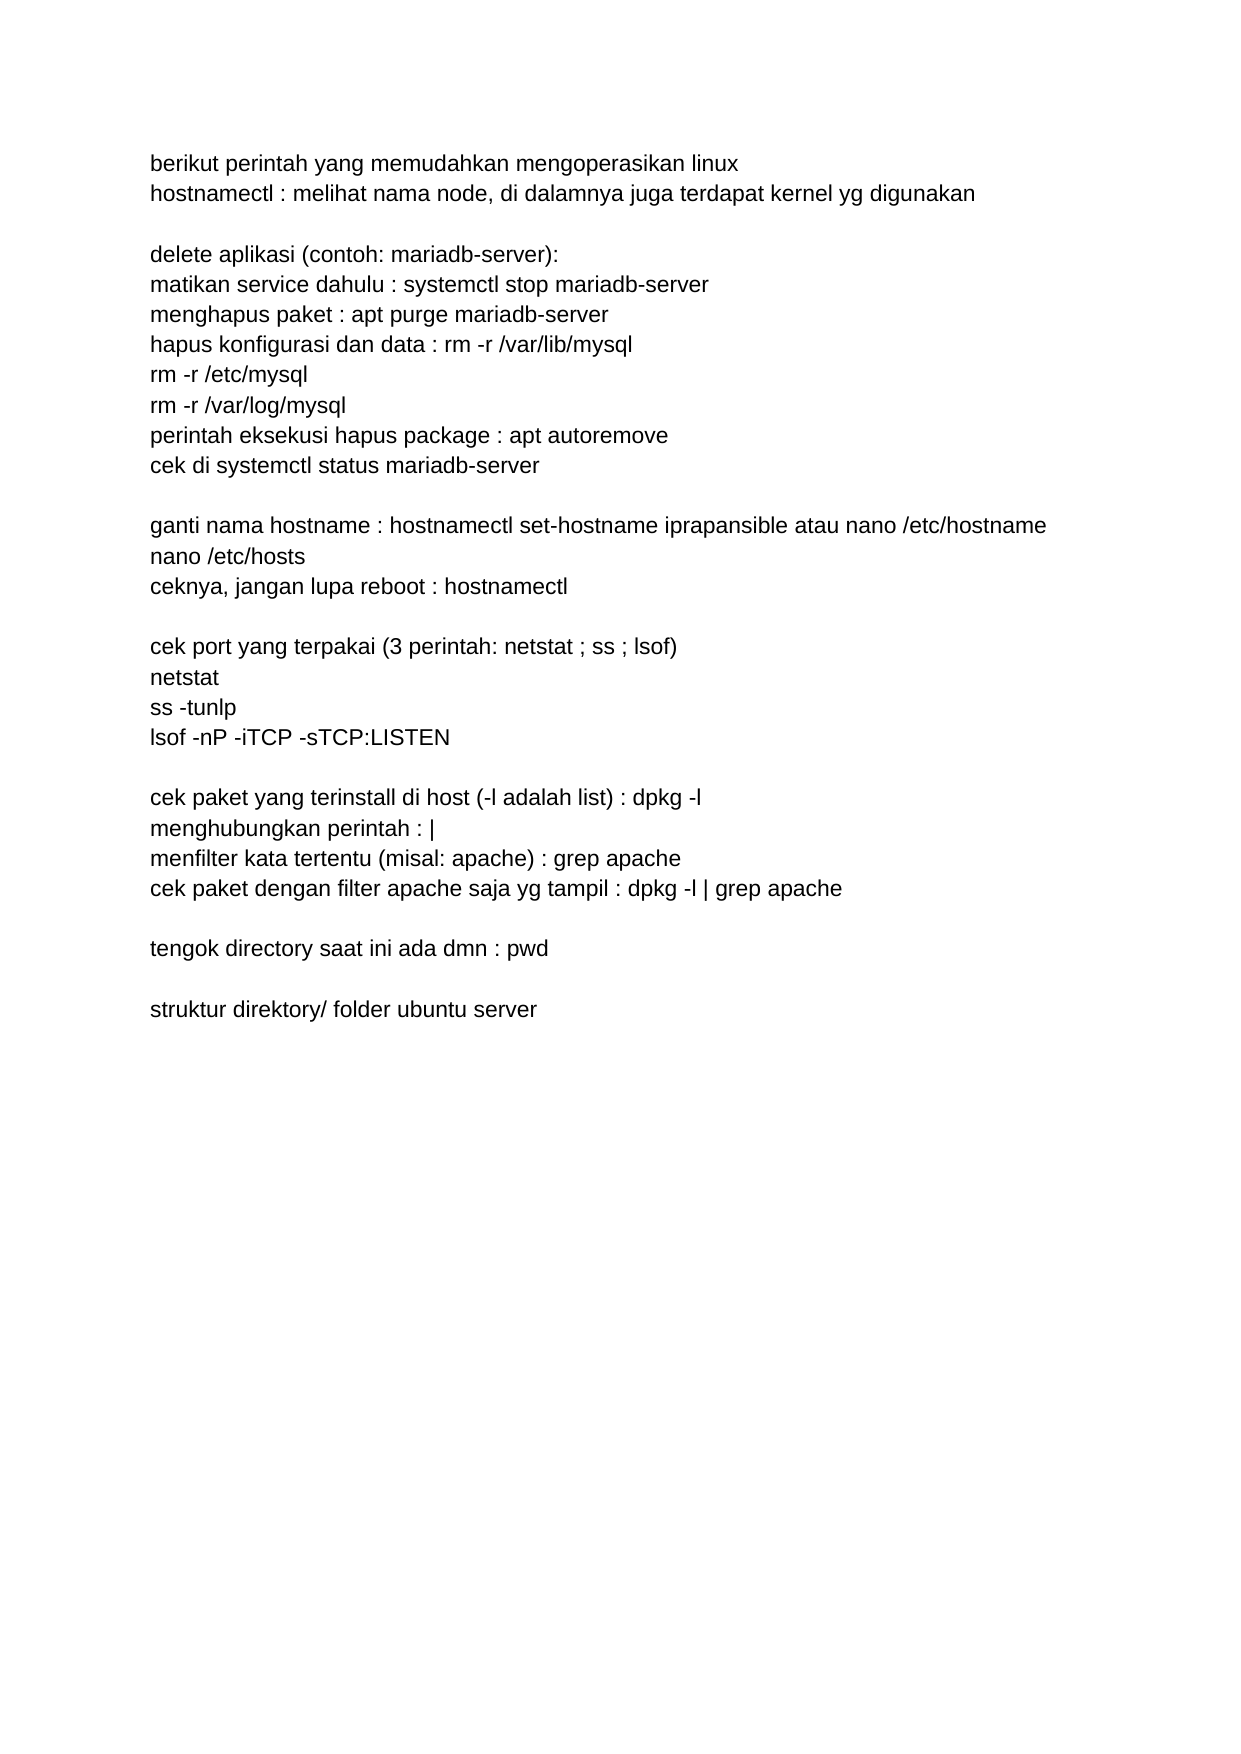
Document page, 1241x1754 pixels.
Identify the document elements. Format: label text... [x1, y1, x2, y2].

text hostnamectl : melihat nama node, di dalamnya juga terdapat kernel yg digunakan [150, 180, 1090, 207]
text matikan service dahulu : systemctl stop mariadb-server [150, 271, 1090, 297]
text cek paket dengan filter apache saja yg tampil : dpkg -l | grep apache [150, 875, 1090, 901]
text cek di systemctl status mariadb-server [150, 452, 1090, 478]
text nano /etc/hosts [150, 543, 1090, 569]
text cek port yang terpakai (3 perintah: netstat ; ss ; lsof) [150, 633, 1090, 660]
text rm -r /etc/mysql [150, 361, 1090, 388]
text rm -r /var/log/mysql [150, 392, 1090, 418]
text ceknya, jangan lupa reboot : hostnamectl [150, 573, 1090, 599]
text ganti nama hostname : hostnamectl set-hostname iprapansible atau nano /etc/hostname [150, 512, 1090, 539]
text cek paket yang terinstall di host (-l adalah list) : dpkg -l [150, 784, 1090, 811]
text ss -tunlp [150, 694, 1090, 720]
text tengok directory saat ini ada dmn : pwd [150, 935, 1090, 962]
text menghubungkan perintah : | [150, 814, 1090, 841]
text menghapus paket : apt purge mariadb-server [150, 301, 1090, 327]
text delete aplikasi (contoh: mariadb-server): [150, 241, 1090, 267]
text lsof -nP -iTCP -sTCP:LISTEN [150, 724, 1090, 750]
text struktur direktory/ folder ubuntu server [150, 996, 1090, 1022]
text berikut perintah yang memudahkan mengoperasikan linux [150, 150, 1090, 176]
text perintah eksekusi hapus package : apt autoremove [150, 422, 1090, 448]
text hapus konfigurasi dan data : rm -r /var/lib/mysql [150, 331, 1090, 358]
text netstat [150, 663, 1090, 690]
text menfilter kata tertentu (misal: apache) : grep apache [150, 845, 1090, 871]
